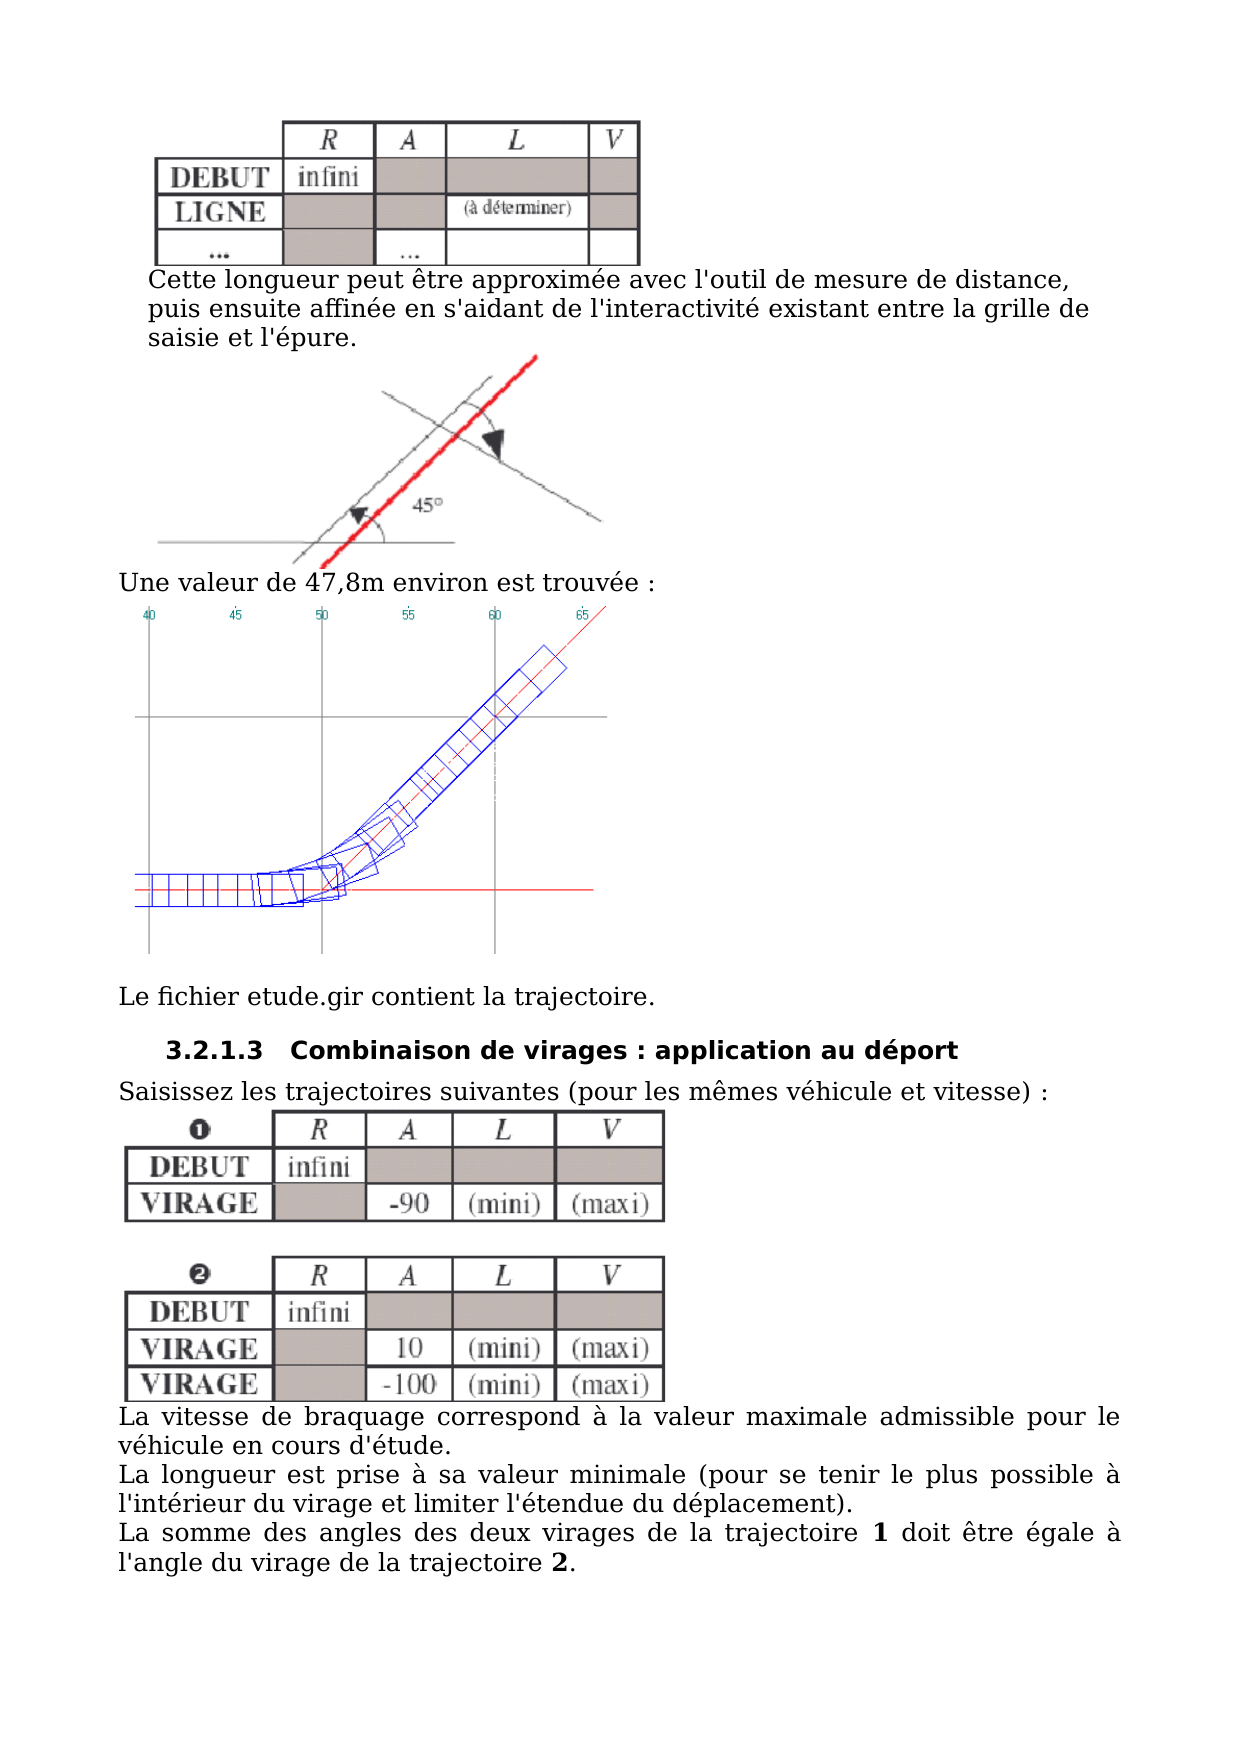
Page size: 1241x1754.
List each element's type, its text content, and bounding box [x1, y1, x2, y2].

picture [147, 118, 642, 266]
text Le fichier etude.gir contient la trajectoire. [118, 982, 1122, 1011]
text Une valeur de 47,8m environ est trouvée : [118, 568, 1122, 597]
text La vitesse de braquage correspond à la valeur maximale admissible pour le véhicule en cours d'étude. [118, 1402, 1122, 1460]
picture [147, 352, 606, 569]
picture [134, 606, 608, 954]
subtitle Combinaison de virages : application au déport [165, 1036, 1122, 1065]
text La longueur est prise à sa valeur minimale (pour se tenir le plus possible à l'intérieur du virage et limiter l'étendue du déplacement). [118, 1460, 1122, 1518]
picture [118, 1106, 665, 1402]
text La somme des angles des deux virages de la trajectoire 1 doit être égale à l'angle du virage de la trajectoire 2. [118, 1518, 1122, 1577]
list Cette longueur peut être approximée avec l'outil de mesure de distance, puis ensuite affinée en s'aidant de l'interactivité existant entre la grille de saisie et l'épure. [118, 118, 1122, 568]
text Saisissez les trajectoires suivantes (pour les mêmes véhicule et vitesse) : [118, 1078, 1122, 1107]
